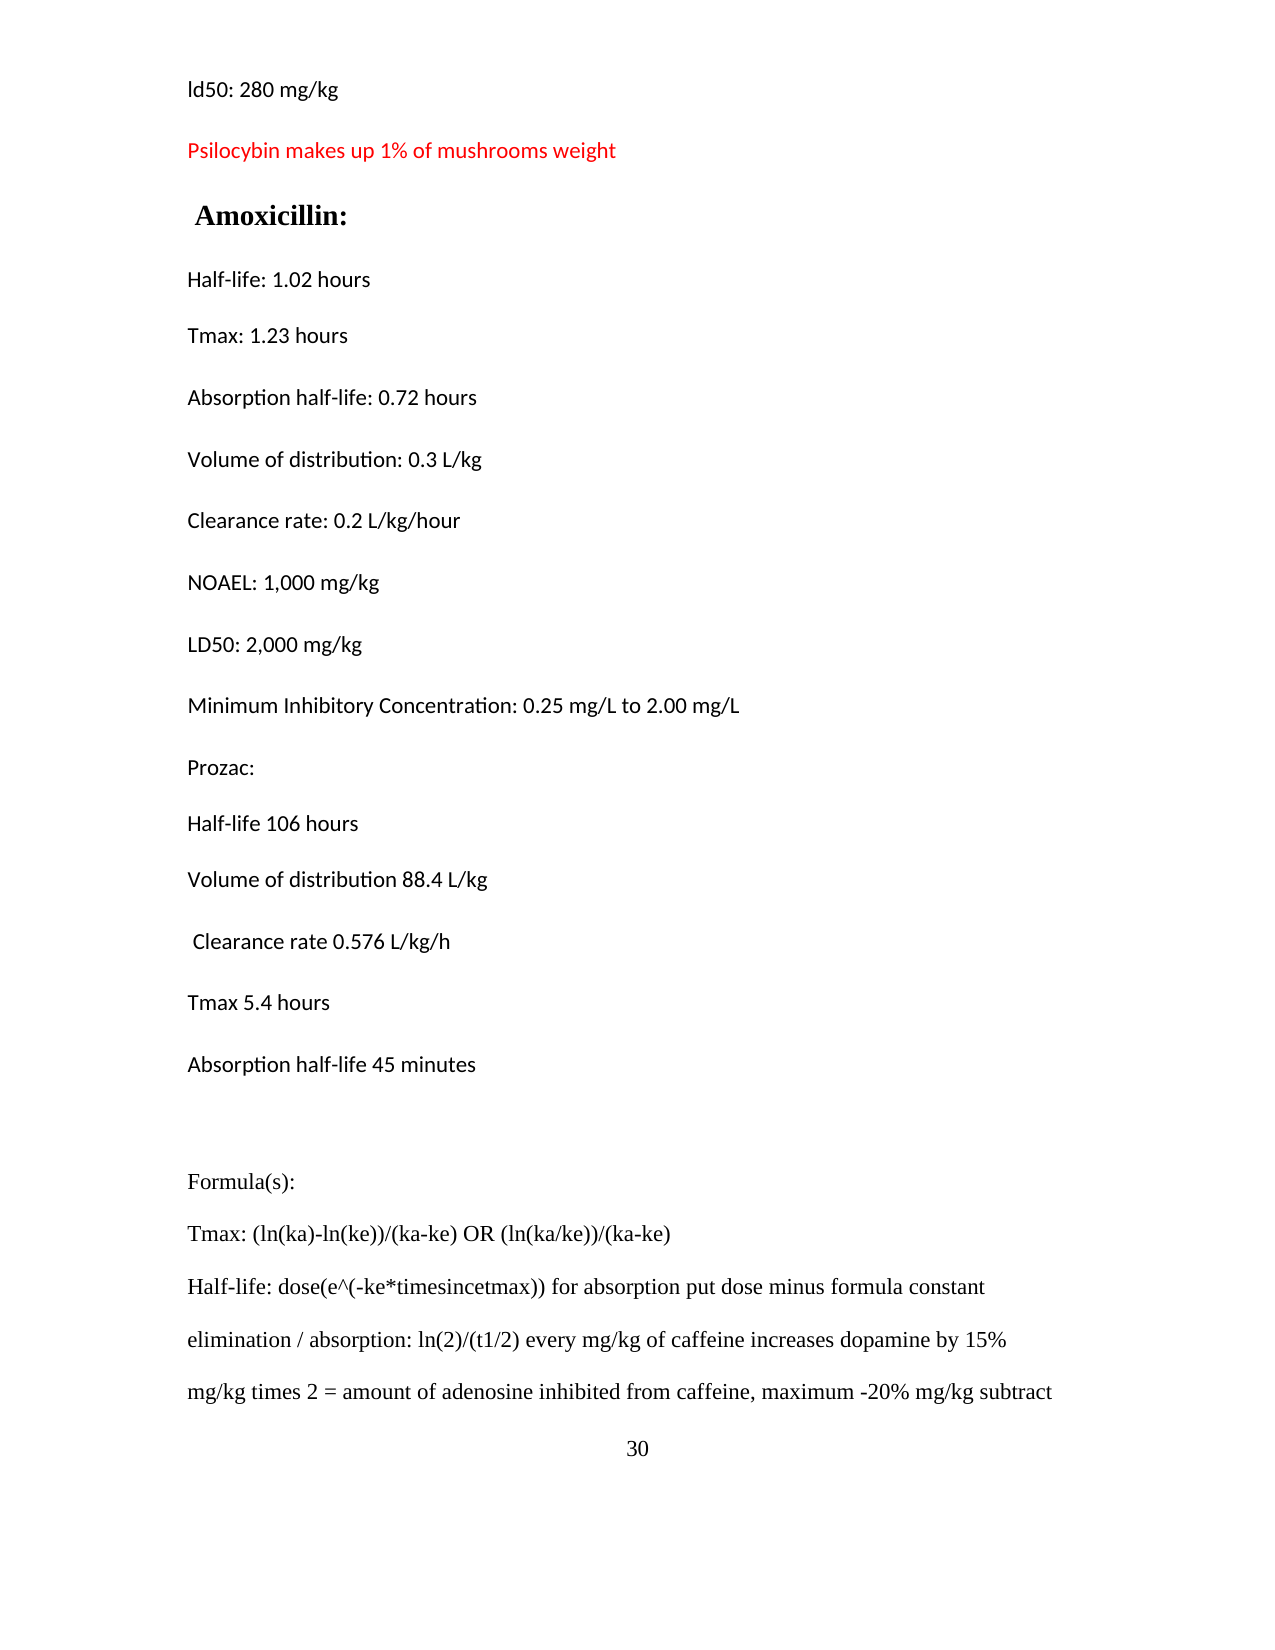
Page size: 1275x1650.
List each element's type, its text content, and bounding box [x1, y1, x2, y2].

text Minimum Inhibitory Concentration: 0.25 mg/L to 2.00 mg/L [187, 691, 1085, 719]
subtitle Amoxicillin: [187, 198, 509, 232]
text Volume of distribution 88.4 L/kg [187, 865, 1085, 893]
text Tmax 5.4 hours [187, 988, 1085, 1017]
text Psilocybin makes up 1% of mushrooms weight [187, 137, 1085, 165]
text Clearance rate: 0.2 L/kg/hour [187, 506, 1085, 534]
text Tmax: (ln(ka)-ln(ke))/(ka-ke) OR (ln(ka/ke))/(ka-ke) [187, 1221, 1085, 1247]
text ld50: 280 mg/kg [187, 75, 1085, 103]
text Formula(s): [187, 1168, 1085, 1194]
text Half-life: dose(e^(-ke*timesincetmax)) for absorption put dose minus formula constant elimination / absorption: ln(2)/(t1/2) every mg/kg of caffeine increases dopamine by 15% mg/kg times 2 = amount of adenosine inhibited from caffeine, maximum -20% mg/kg subtract [187, 1273, 1057, 1405]
text NOAEL: 1,000 mg/kg [187, 568, 1085, 596]
text Prozac: [187, 753, 509, 781]
text Absorption half-life 45 minutes [187, 1050, 1085, 1078]
text Absorption half-life: 0.72 hours [187, 383, 1085, 411]
text Half-life: 1.02 hours [187, 265, 509, 293]
text Half-life 106 hours [187, 809, 509, 837]
text Tmax: 1.23 hours [187, 321, 1085, 349]
text Volume of distribution: 0.3 L/kg [187, 445, 1085, 473]
text LD50: 2,000 mg/kg [187, 630, 1085, 658]
text Clearance rate 0.576 L/kg/h [187, 927, 1085, 955]
